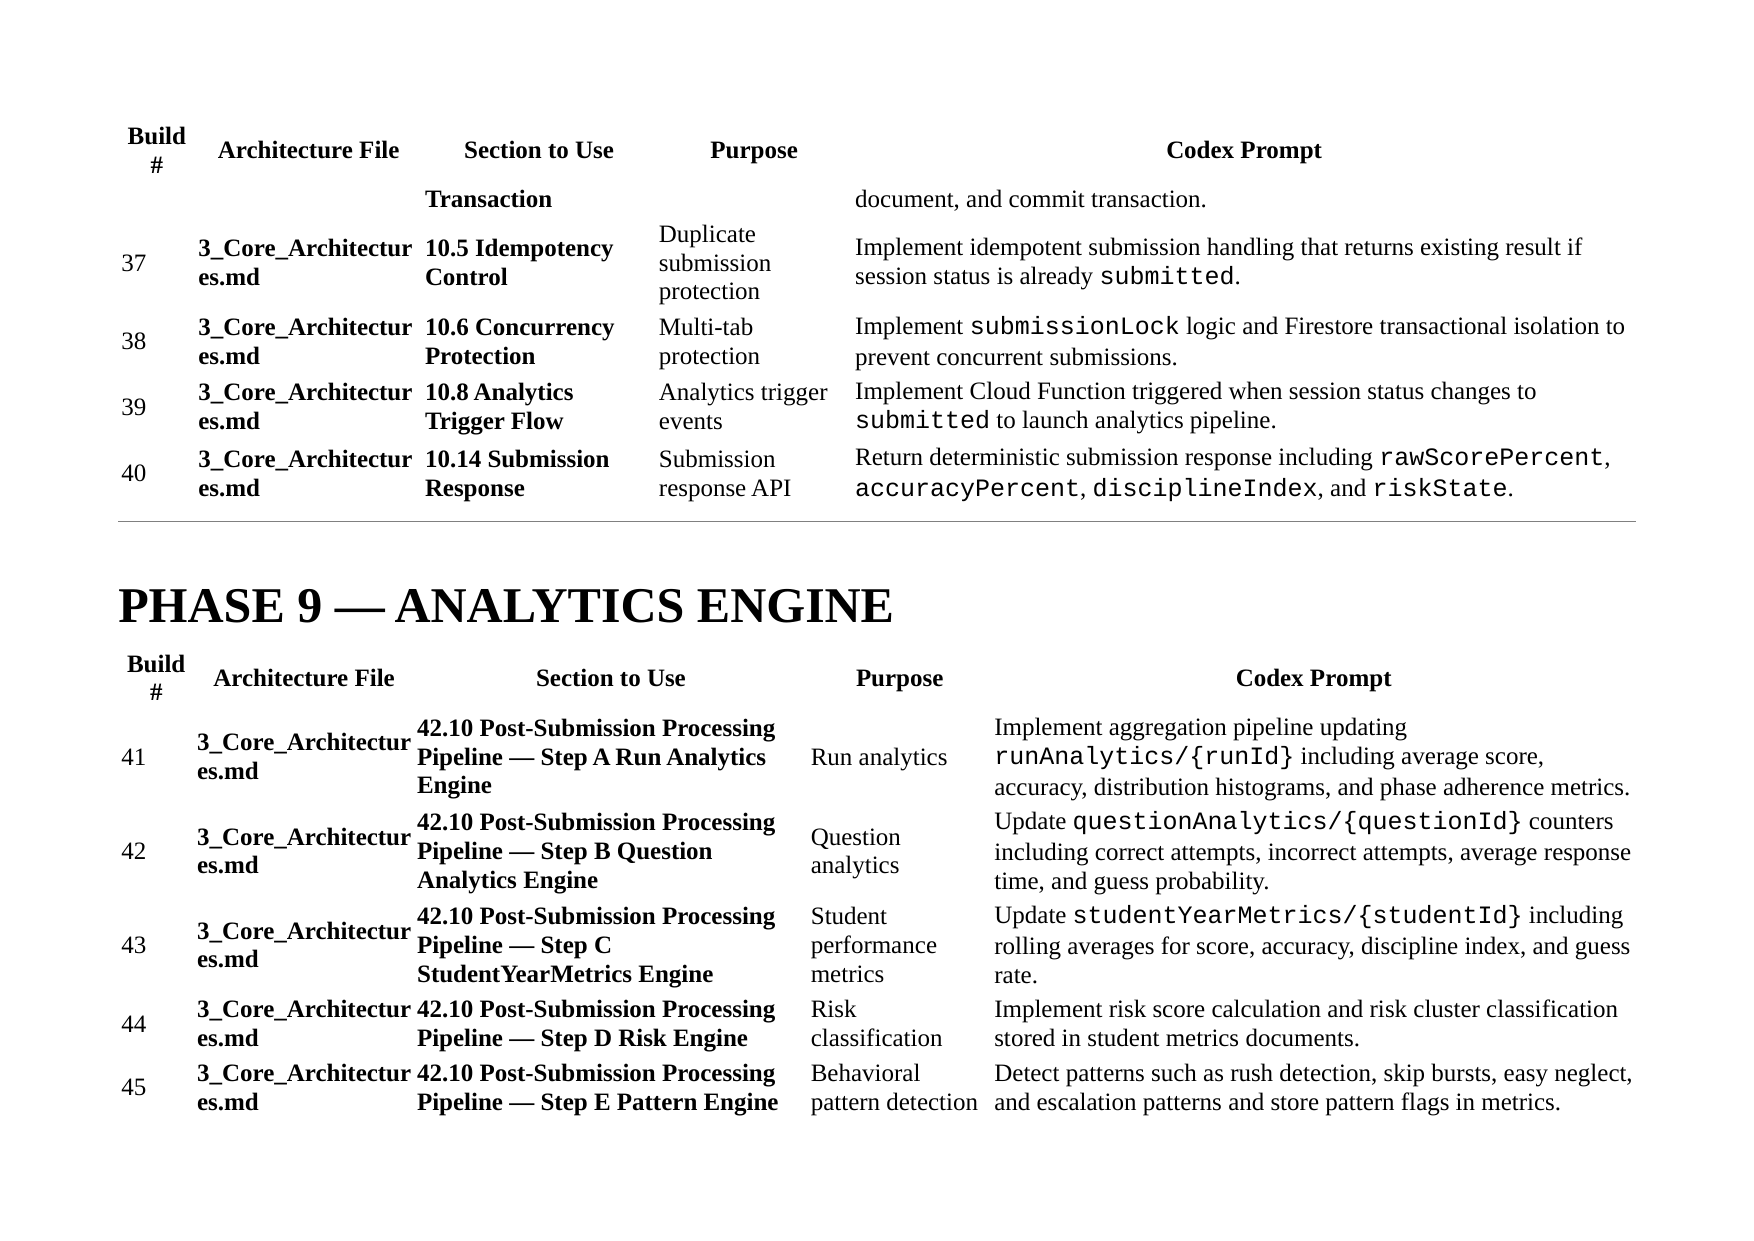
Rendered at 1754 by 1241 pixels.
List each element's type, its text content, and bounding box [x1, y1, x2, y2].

table_cell 10.14 Submission Response [422, 439, 656, 506]
table_cell 42 [118, 803, 194, 897]
table_cell Implement risk score calculation and risk cluster classification stored in student metrics documents. [991, 992, 1636, 1055]
table_cell 10.8 Analytics Trigger Flow [422, 374, 656, 439]
table_header Architecture File [195, 118, 422, 181]
table_header Section to Use [422, 118, 656, 181]
table_cell 3_Core_Architectures.md [195, 308, 422, 373]
table_cell Analytics trigger events [656, 374, 852, 439]
table_cell Multi-tab protection [656, 308, 852, 373]
table_header Codex Prompt [852, 118, 1636, 181]
table_cell [656, 181, 852, 216]
table_cell 40 [118, 439, 195, 506]
table_cell 45 [118, 1055, 194, 1118]
table_header Build # [118, 646, 194, 709]
table_cell 3_Core_Architectures.md [194, 1055, 414, 1118]
table_cell Implement aggregation pipeline updating runAnalytics/{runId} including average score, accuracy, distribution histograms, and phase adherence metrics. [991, 709, 1636, 803]
table_cell Risk classification [808, 992, 991, 1055]
table_cell 44 [118, 992, 194, 1055]
table_cell Submission response API [656, 439, 852, 506]
table_cell 39 [118, 374, 195, 439]
table_cell 3_Core_Architectures.md [194, 709, 414, 803]
table_cell document, and commit transaction. [852, 181, 1636, 216]
table_cell Duplicate submission protection [656, 216, 852, 308]
table_cell 41 [118, 709, 194, 803]
table_cell Update studentYearMetrics/{studentId} including rolling averages for score, accuracy, discipline index, and guess rate. [991, 898, 1636, 992]
table_cell Detect patterns such as rush detection, skip bursts, easy neglect, and escalation patterns and store pattern flags in metrics. [991, 1055, 1636, 1118]
table_cell Behavioral pattern detection [808, 1055, 991, 1118]
table_cell [195, 181, 422, 216]
table_cell 3_Core_Architectures.md [195, 374, 422, 439]
table_header Purpose [808, 646, 991, 709]
subtitle PHASE 9 — ANALYTICS ENGINE [118, 576, 1636, 633]
table_cell Question analytics [808, 803, 991, 897]
table_cell Implement idempotent submission handling that returns existing result if session status is already submitted. [852, 216, 1636, 308]
table_cell Transaction [422, 181, 656, 216]
table_cell 42.10 Post-Submission Processing Pipeline — Step B Question Analytics Engine [414, 803, 808, 897]
table_cell 3_Core_Architectures.md [195, 216, 422, 308]
table_cell 10.5 Idempotency Control [422, 216, 656, 308]
table_cell 3_Core_Architectures.md [194, 803, 414, 897]
table_cell Run analytics [808, 709, 991, 803]
table_cell 37 [118, 216, 195, 308]
table_cell Implement Cloud Function triggered when session status changes to submitted to launch analytics pipeline. [852, 374, 1636, 439]
table_cell 10.6 Concurrency Protection [422, 308, 656, 373]
table_cell Implement submissionLock logic and Firestore transactional isolation to prevent concurrent submissions. [852, 308, 1636, 373]
table_cell 3_Core_Architectures.md [194, 898, 414, 992]
table_cell 42.10 Post-Submission Processing Pipeline — Step E Pattern Engine [414, 1055, 808, 1118]
table_header Build # [118, 118, 195, 181]
table_header Purpose [656, 118, 852, 181]
table_header Section to Use [414, 646, 808, 709]
table_cell 3_Core_Architectures.md [194, 992, 414, 1055]
table_cell 38 [118, 308, 195, 373]
table_cell Return deterministic submission response including rawScorePercent, accuracyPercent, disciplineIndex, and riskState. [852, 439, 1636, 506]
table_cell [118, 181, 195, 216]
table_header Codex Prompt [991, 646, 1636, 709]
table_cell Student performance metrics [808, 898, 991, 992]
table_cell 43 [118, 898, 194, 992]
table_cell 42.10 Post-Submission Processing Pipeline — Step C StudentYearMetrics Engine [414, 898, 808, 992]
table_cell 3_Core_Architectures.md [195, 439, 422, 506]
table_cell 42.10 Post-Submission Processing Pipeline — Step A Run Analytics Engine [414, 709, 808, 803]
table_cell 42.10 Post-Submission Processing Pipeline — Step D Risk Engine [414, 992, 808, 1055]
table_header Architecture File [194, 646, 414, 709]
table_cell Update questionAnalytics/{questionId} counters including correct attempts, incorrect attempts, average response time, and guess probability. [991, 803, 1636, 897]
